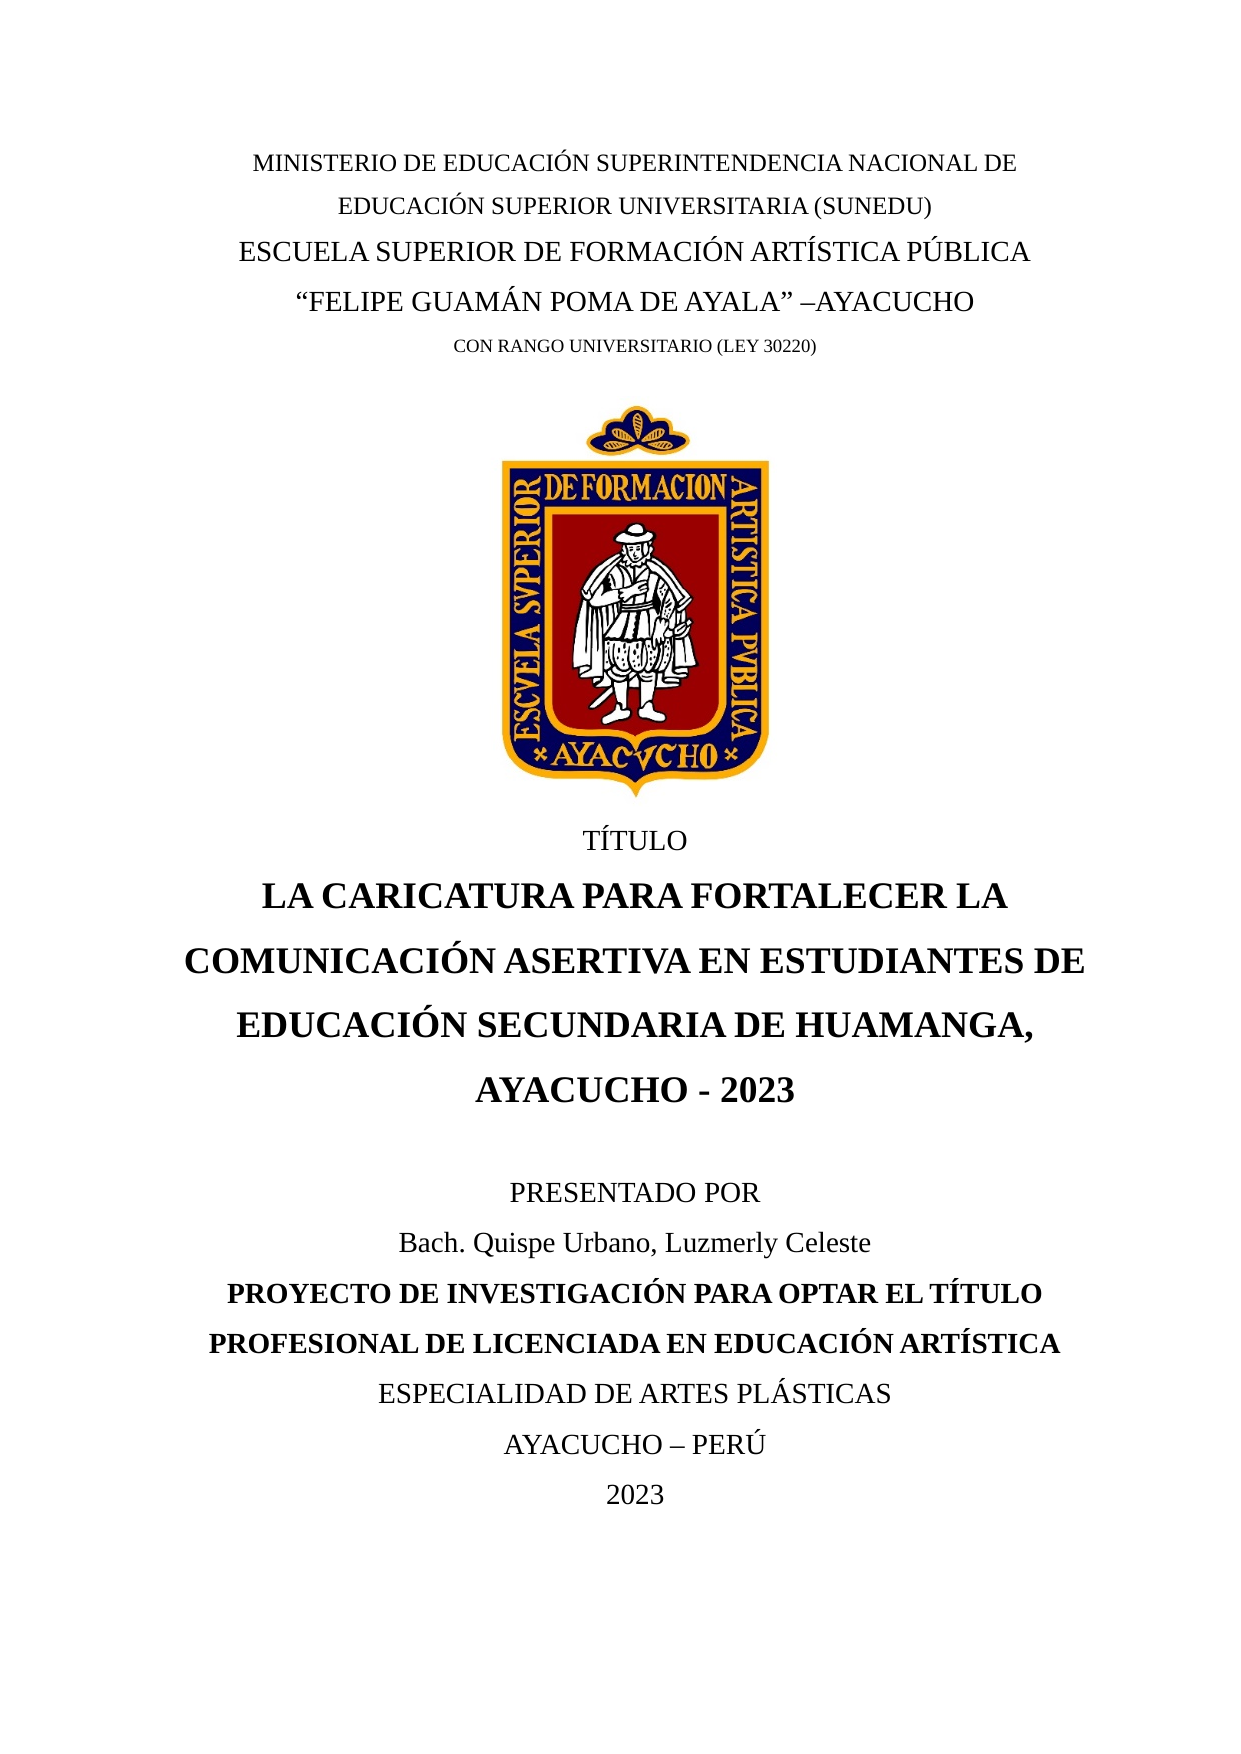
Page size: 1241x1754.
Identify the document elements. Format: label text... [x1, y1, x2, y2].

text MINISTERIO DE EDUCACIÓN SUPERINTENDENCIA NACIONAL DE EDUCACIÓN SUPERIOR UNIVERSITARIA (SUNEDU) [177, 148, 1093, 219]
text ESCUELA SUPERIOR DE FORMACIÓN ARTÍSTICA PÚBLICA “FELIPE GUAMÁN POMA DE AYALA” –AYACUCHO [177, 234, 1093, 318]
text Bach. Quispe Urbano, Luzmerly Celeste [177, 1226, 1093, 1259]
text AYACUCHO – PERÚ [177, 1427, 1093, 1460]
text CON RANGO UNIVERSITARIO (LEY 30220) [177, 334, 1093, 356]
text LA CARICATURA PARA FORTALECER LA COMUNICACIÓN ASERTIVA EN ESTUDIANTES DE EDUCACIÓN SECUNDARIA DE HUAMANGA, AYACUCHO - 2023 [177, 873, 1093, 1111]
picture [489, 396, 781, 807]
text TÍTULO [177, 410, 1093, 857]
text 2023 [177, 1477, 1093, 1511]
text PRESENTADO POR [177, 1175, 1093, 1209]
text PROYECTO DE INVESTIGACIÓN PARA OPTAR EL TÍTULO PROFESIONAL DE LICENCIADA EN EDUCACIÓN ARTÍSTICA [177, 1276, 1093, 1360]
text ESPECIALIDAD DE ARTES PLÁSTICAS [177, 1376, 1093, 1410]
